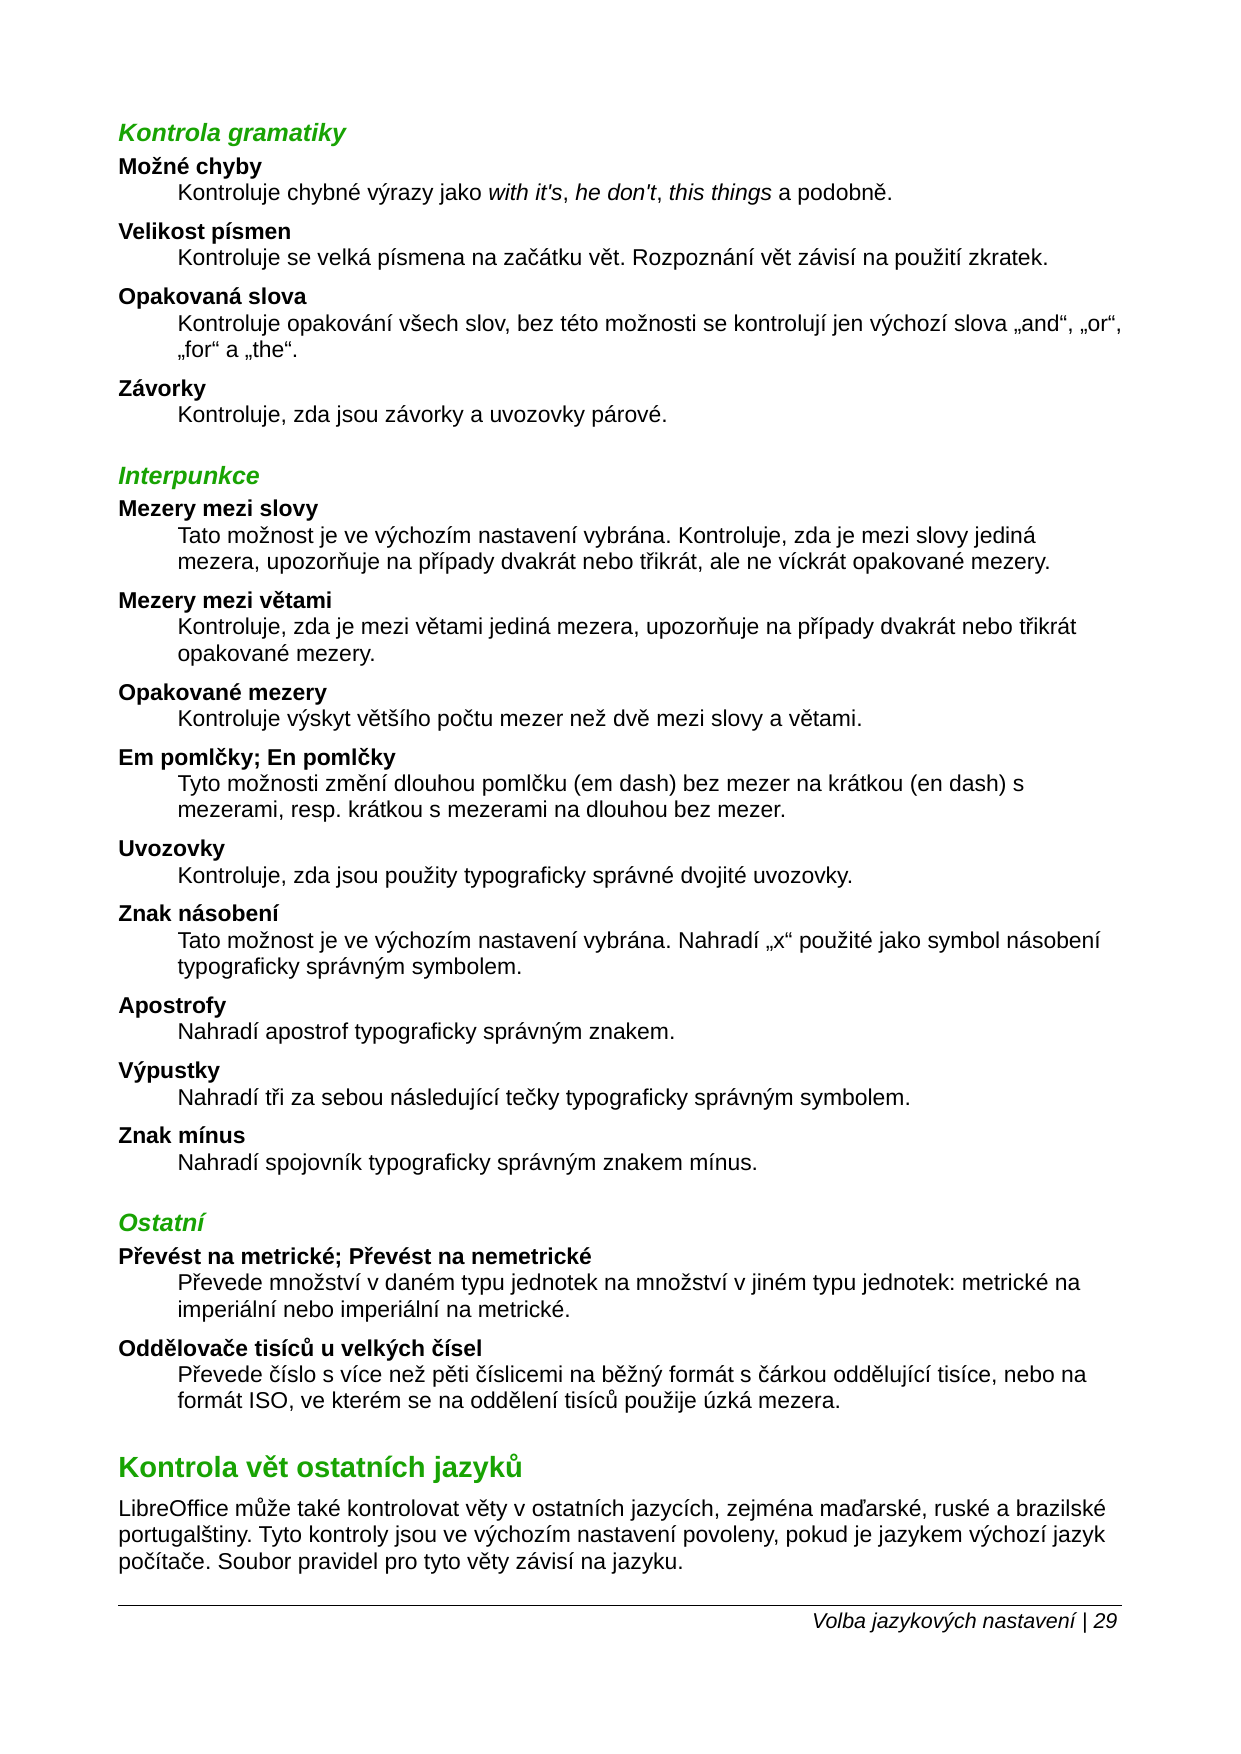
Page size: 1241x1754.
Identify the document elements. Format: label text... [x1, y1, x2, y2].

subtitle Kontrola vět ostatních jazyků [118, 1450, 1122, 1483]
text Tyto možnosti změní dlouhou pomlčku (em dash) bez mezer na krátkou (en dash) s mezerami, resp. krátkou s mezerami na dlouhou bez mezer. [177, 770, 1122, 823]
text Možné chyby [118, 153, 1122, 179]
text Uvozovky [118, 835, 1122, 862]
text Znak násobení [118, 900, 1122, 927]
text Výpustky [118, 1057, 1122, 1083]
text Kontroluje výskyt většího počtu mezer než dvě mezi slovy a větami. [177, 705, 1122, 731]
subtitle Kontrola gramatiky [118, 118, 1122, 147]
text Znak mínus [118, 1122, 1122, 1149]
text Převede množství v daném typu jednotek na množství v jiném typu jednotek: metrické na imperiální nebo imperiální na metrické. [177, 1269, 1122, 1322]
text Mezery mezi větami [118, 587, 1122, 613]
text Opakovaná slova [118, 283, 1122, 309]
text Nahradí apostrof typograficky správným znakem. [177, 1018, 1122, 1045]
text Opakované mezery [118, 678, 1122, 705]
text Em pomlčky; En pomlčky [118, 744, 1122, 770]
text Mezery mezi slovy [118, 495, 1122, 522]
subtitle Ostatní [118, 1208, 1122, 1237]
text Převede číslo s více než pěti číslicemi na běžný formát s čárkou oddělující tisíce, nebo na formát ISO, ve kterém se na oddělení tisíců použije úzká mezera. [177, 1361, 1122, 1413]
text Závorky [118, 375, 1122, 401]
text Kontroluje, zda jsou závorky a uvozovky párové. [177, 401, 1122, 427]
text Kontroluje, zda jsou použity typograficky správné dvojité uvozovky. [177, 862, 1122, 888]
text LibreOffice může také kontrolovat věty v ostatních jazycích, zejména maďarské, ruské a brazilské portugalštiny. Tyto kontroly jsou ve výchozím nastavení povoleny, pokud je jazykem výchozí jazyk počítače. Soubor pravidel pro tyto věty závisí na jazyku. [118, 1495, 1122, 1574]
subtitle Interpunkce [118, 461, 1122, 489]
text Velikost písmen [118, 218, 1122, 244]
text Nahradí tři za sebou následující tečky typograficky správným symbolem. [177, 1083, 1122, 1110]
text Nahradí spojovník typograficky správným znakem mínus. [177, 1149, 1122, 1175]
text Tato možnost je ve výchozím nastavení vybrána. Nahradí „x“ použité jako symbol násobení typograficky správným symbolem. [177, 927, 1122, 979]
text Kontroluje se velká písmena na začátku vět. Rozpoznání vět závisí na použití zkratek. [177, 244, 1122, 271]
text Oddělovače tisíců u velkých čísel [118, 1334, 1122, 1361]
text Kontroluje chybné výrazy jako with it's, he don't, this things a podobně. [177, 179, 1122, 206]
text Apostrofy [118, 992, 1122, 1018]
text Převést na metrické; Převést na nemetrické [118, 1243, 1122, 1269]
text Tato možnost je ve výchozím nastavení vybrána. Kontroluje, zda je mezi slovy jediná mezera, upozorňuje na případy dvakrát nebo třikrát, ale ne víckrát opakované mezery. [177, 522, 1122, 574]
text Kontroluje opakování všech slov, bez této možnosti se kontrolují jen výchozí slova „and“, „or“, „for“ a „the“. [177, 309, 1122, 362]
text Kontroluje, zda je mezi větami jediná mezera, upozorňuje na případy dvakrát nebo třikrát opakované mezery. [177, 613, 1122, 666]
